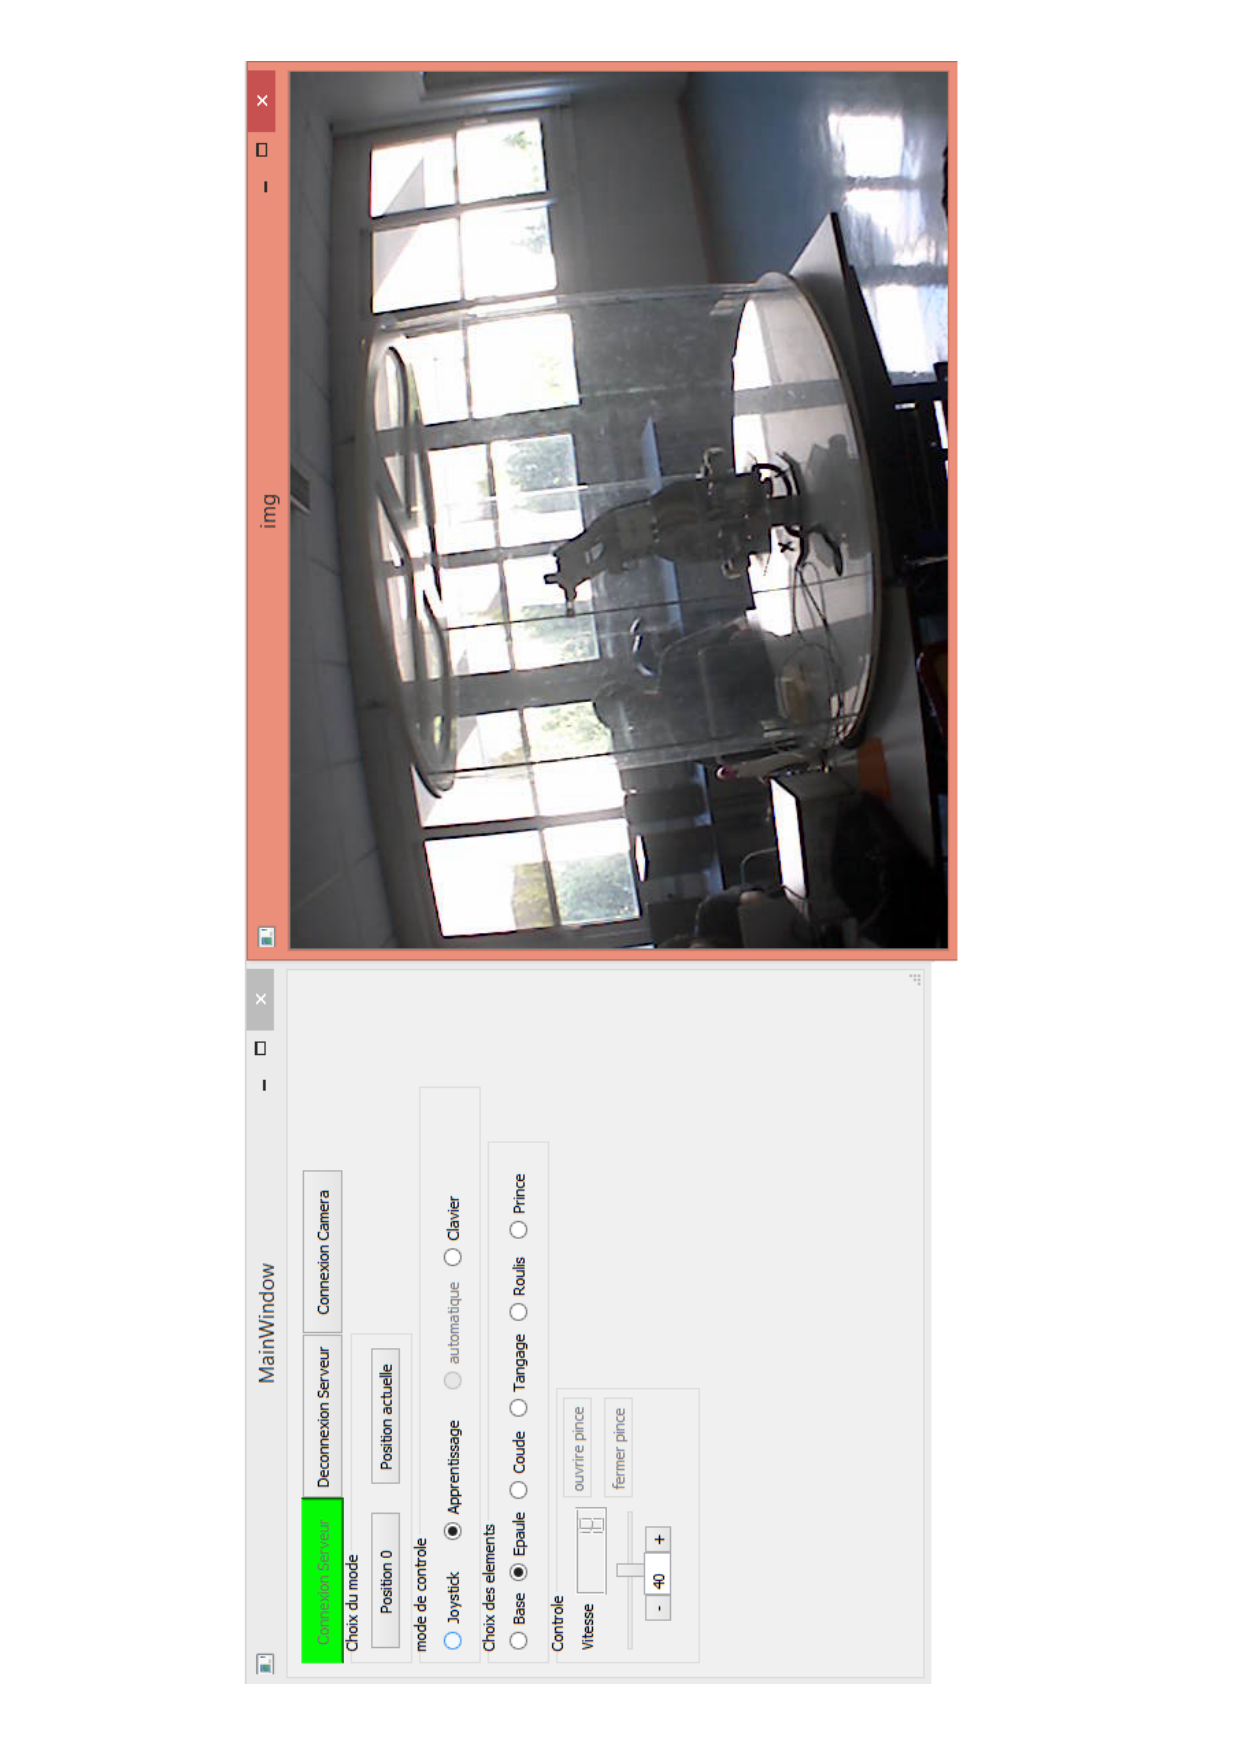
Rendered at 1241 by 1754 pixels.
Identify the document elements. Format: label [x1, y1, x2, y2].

picture [244, 61, 959, 1684]
